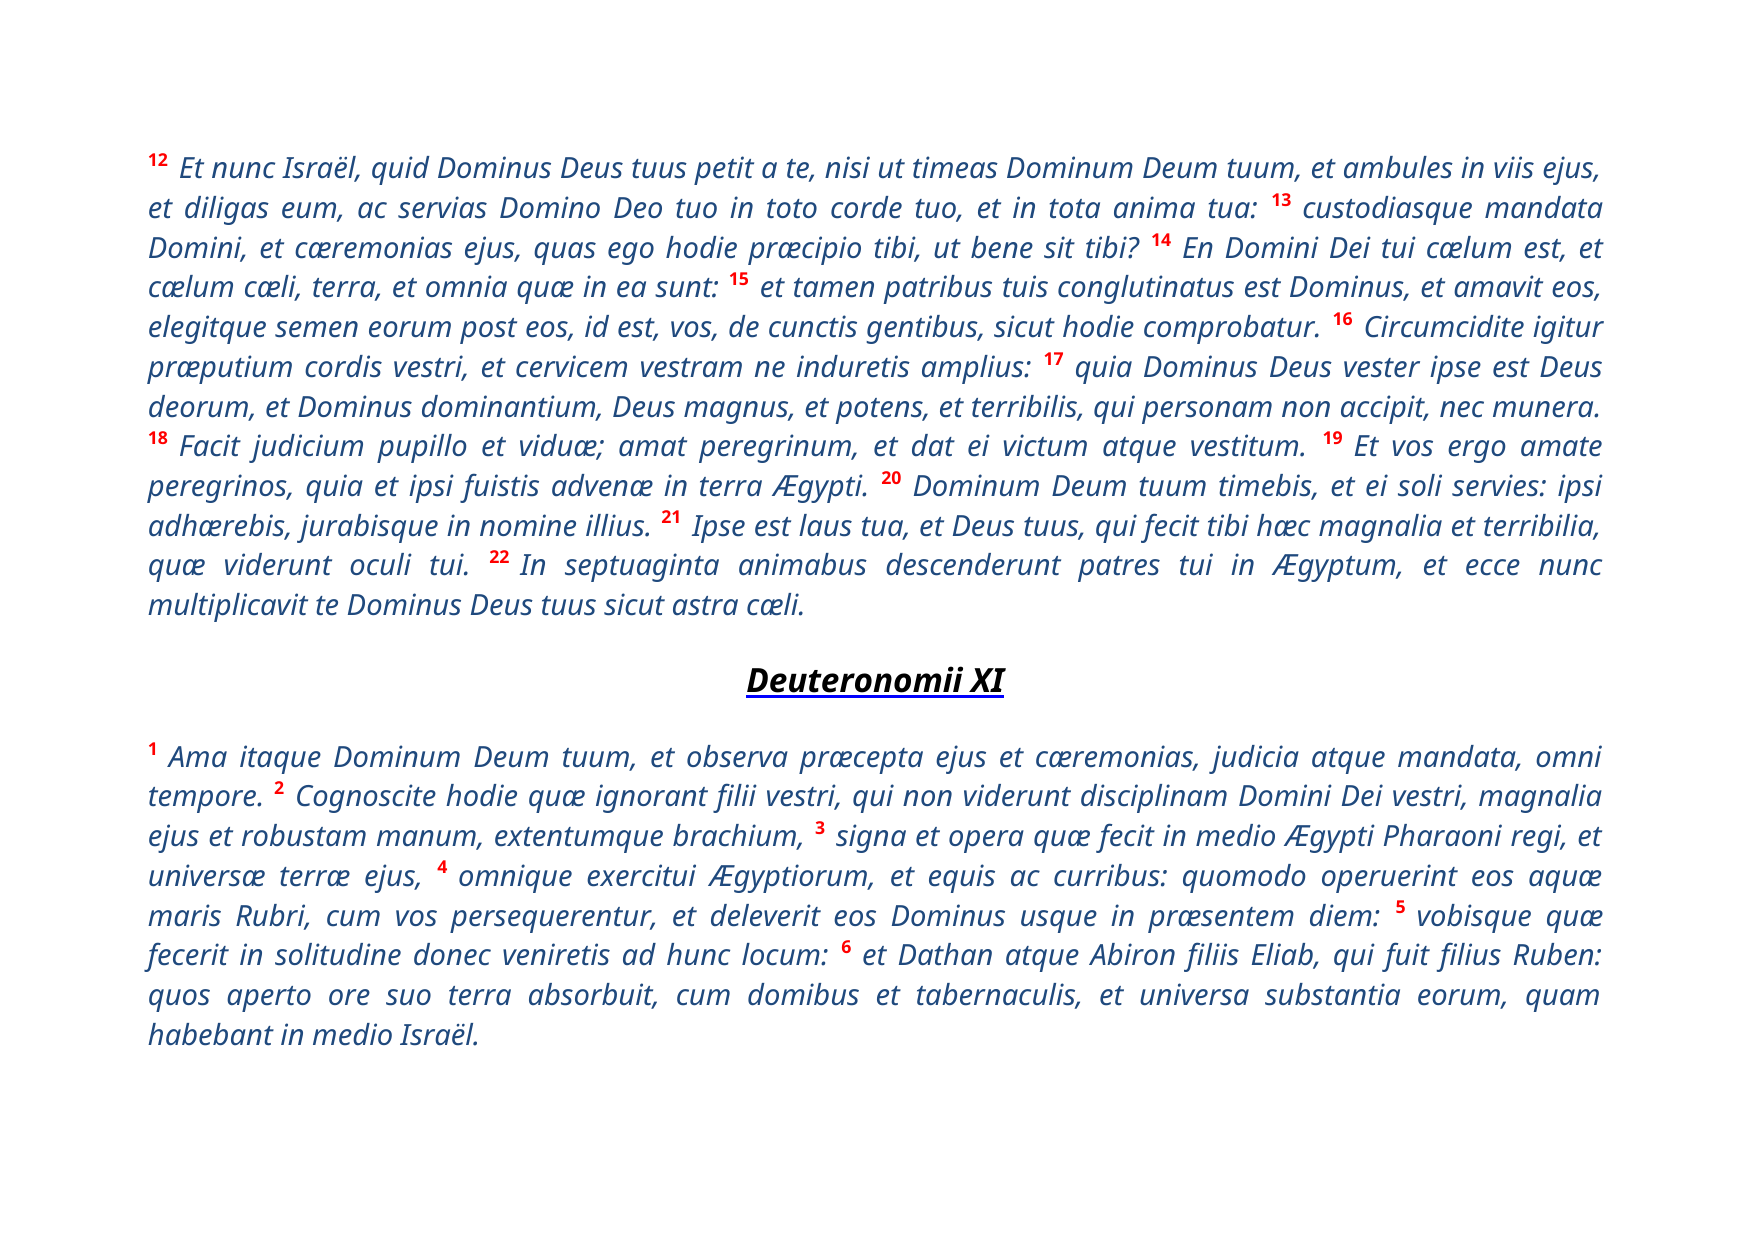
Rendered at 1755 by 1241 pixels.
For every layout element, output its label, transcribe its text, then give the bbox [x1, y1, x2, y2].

text 12 Et nunc Israël, quid Dominus Deus tuus petit a te, nisi ut timeas Dominum Deum tuum, et ambules in viis ejus, et diligas eum, ac servias Domino Deo tuo in toto corde tuo, et in tota anima tua: 13 custodiasque mandata Domini, et cæremonias ejus, quas ego hodie præcipio tibi, ut bene sit tibi? 14 En Domini Dei tui cælum est, et cælum cæli, terra, et omnia quæ in ea sunt: 15 et tamen patribus tuis conglutinatus est Dominus, et amavit eos, elegitque semen eorum post eos, id est, vos, de cunctis gentibus, sicut hodie comprobatur. 16 Circumcidite igitur præputium cordis vestri, et cervicem vestram ne induretis amplius: 17 quia Dominus Deus vester ipse est Deus deorum, et Dominus dominantium, Deus magnus, et potens, et terribilis, qui personam non accipit, nec munera. 18 Facit judicium pupillo et viduæ; amat peregrinum, et dat ei victum atque vestitum. 19 Et vos ergo amate peregrinos, quia et ipsi fuistis advenæ in terra Ægypti. 20 Dominum Deum tuum timebis, et ei soli servies: ipsi adhærebis, jurabisque in nomine illius. 21 Ipse est laus tua, et Deus tuus, qui fecit tibi hæc magnalia et terribilia, quæ viderunt oculi tui. 22 In septuaginta animabus descenderunt patres tui in Ægyptum, et ecce nunc multiplicavit te Dominus Deus tuus sicut astra cæli. [148, 148, 1606, 624]
text 1 Ama itaque Dominum Deum tuum, et observa præcepta ejus et cæremonias, judicia atque mandata, omni tempore. 2 Cognoscite hodie quæ ignorant filii vestri, qui non viderunt disciplinam Domini Dei vestri, magnalia ejus et robustam manum, extentumque brachium, 3 signa et opera quæ fecit in medio Ægypti Pharaoni regi, et universæ terræ ejus, 4 omnique exercitui Ægyptiorum, et equis ac curribus: quomodo operuerint eos aquæ maris Rubri, cum vos persequerentur, et deleverit eos Dominus usque in præsentem diem: 5 vobisque quæ fecerit in solitudine donec veniretis ad hunc locum: 6 et Dathan atque Abiron filiis Eliab, qui fuit filius Ruben: quos aperto ore suo terra absorbuit, cum domibus et tabernaculis, et universa substantia eorum, quam habebant in medio Israël. [148, 736, 1606, 1053]
text Deuteronomii XI [148, 657, 1606, 703]
